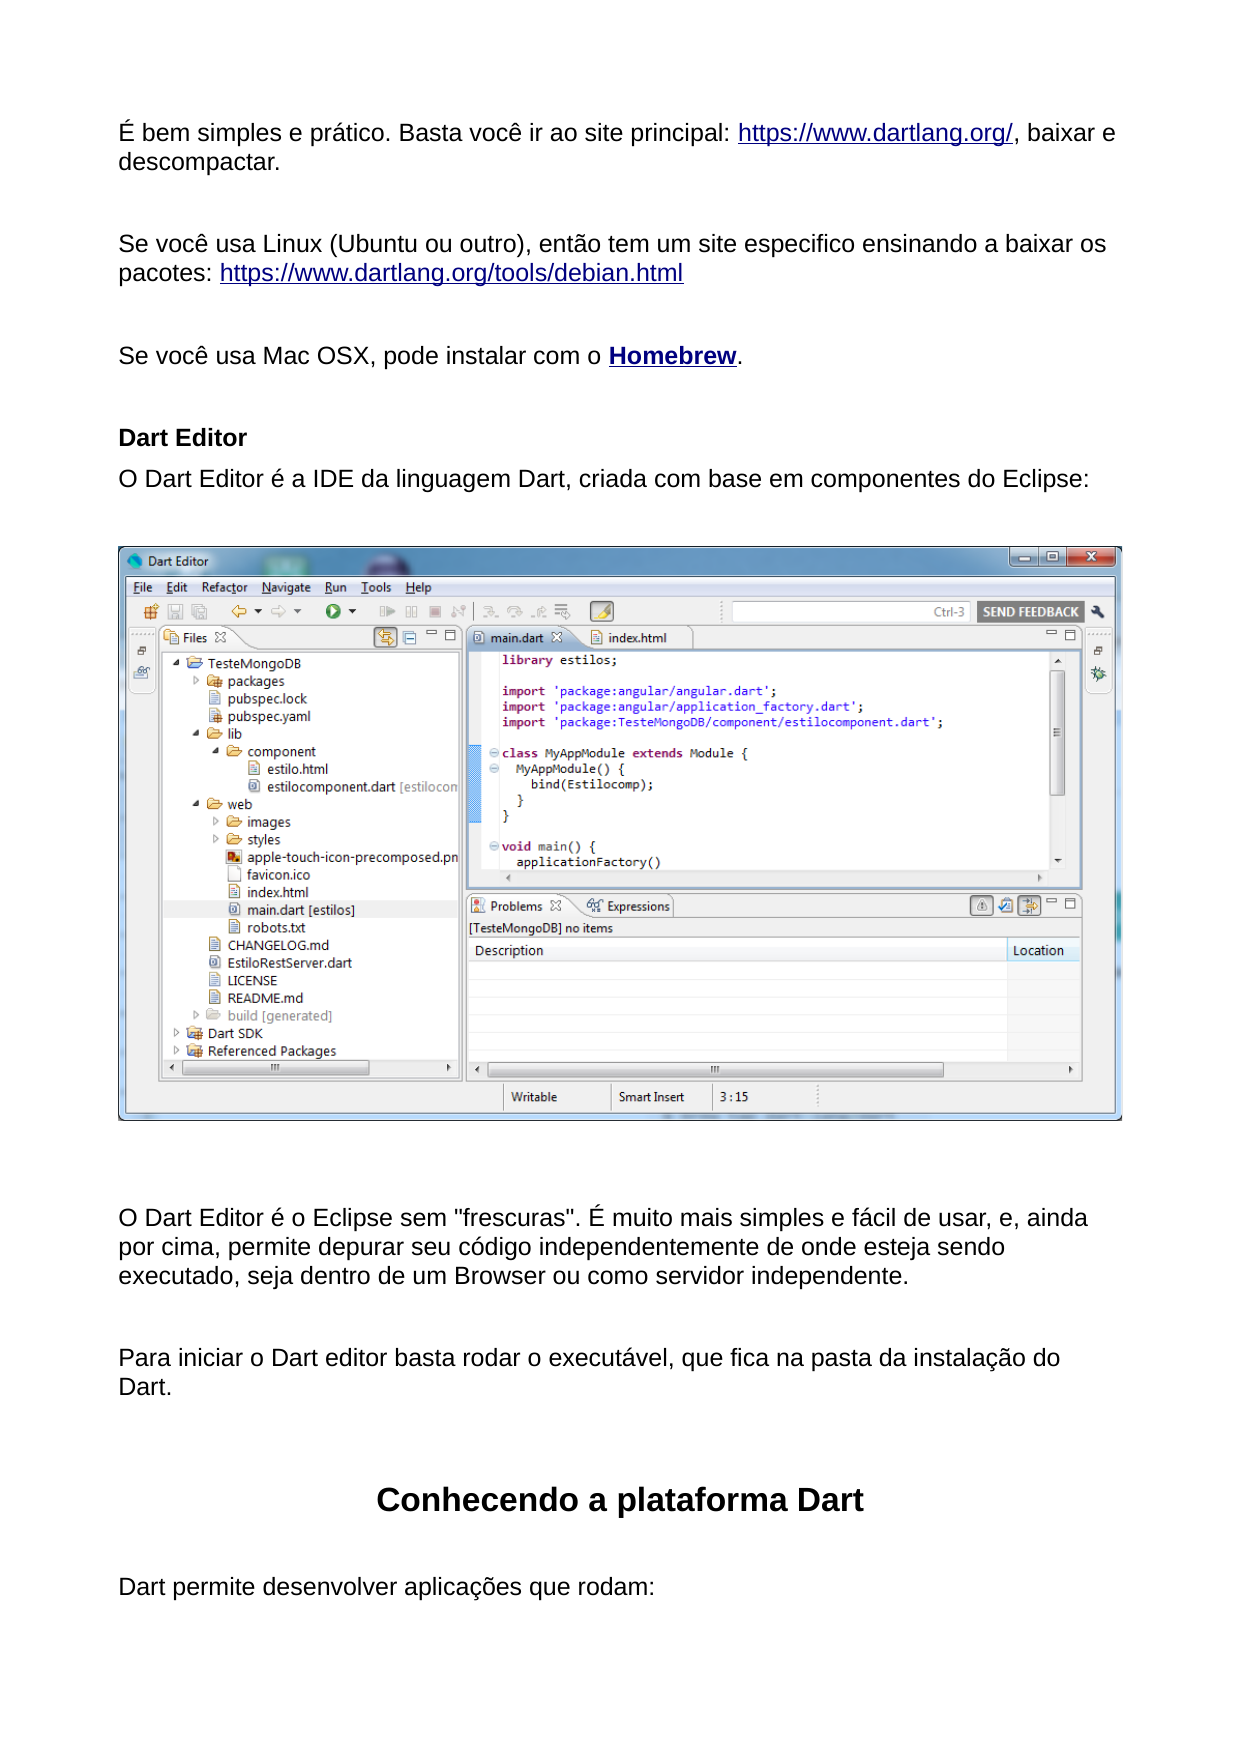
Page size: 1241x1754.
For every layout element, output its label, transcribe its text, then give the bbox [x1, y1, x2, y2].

text Se você usa Linux (Ubuntu ou outro), então tem um site especifico ensinando a baixar os pacotes: https://www.dartlang.org/tools/debian.html [118, 229, 1122, 287]
text Se você usa Mac OSX, pode instalar com o Homebrew. [118, 341, 1122, 369]
text É bem simples e prático. Basta você ir ao site principal: https://www.dartlang.org/, baixar e descompactar. [118, 118, 1122, 176]
text Dart Editor [118, 423, 1122, 452]
text O Dart Editor é a IDE da linguagem Dart, criada com base em componentes do Eclipse: [118, 464, 1122, 493]
text Dart permite desenvolver aplicações que rodam: [118, 1572, 1122, 1601]
picture [118, 546, 1123, 1121]
text O Dart Editor é o Eclipse sem "frescuras". É muito mais simples e fácil de usar, e, ainda por cima, permite depurar seu código independentemente de onde esteja sendo executado, seja dentro de um Browser ou como servidor independente. [118, 1203, 1122, 1289]
text Para iniciar o Dart editor basta rodar o executável, que fica na pasta da instalação do Dart. [118, 1343, 1122, 1401]
subtitle Conhecendo a plataforma Dart [118, 1479, 1122, 1518]
